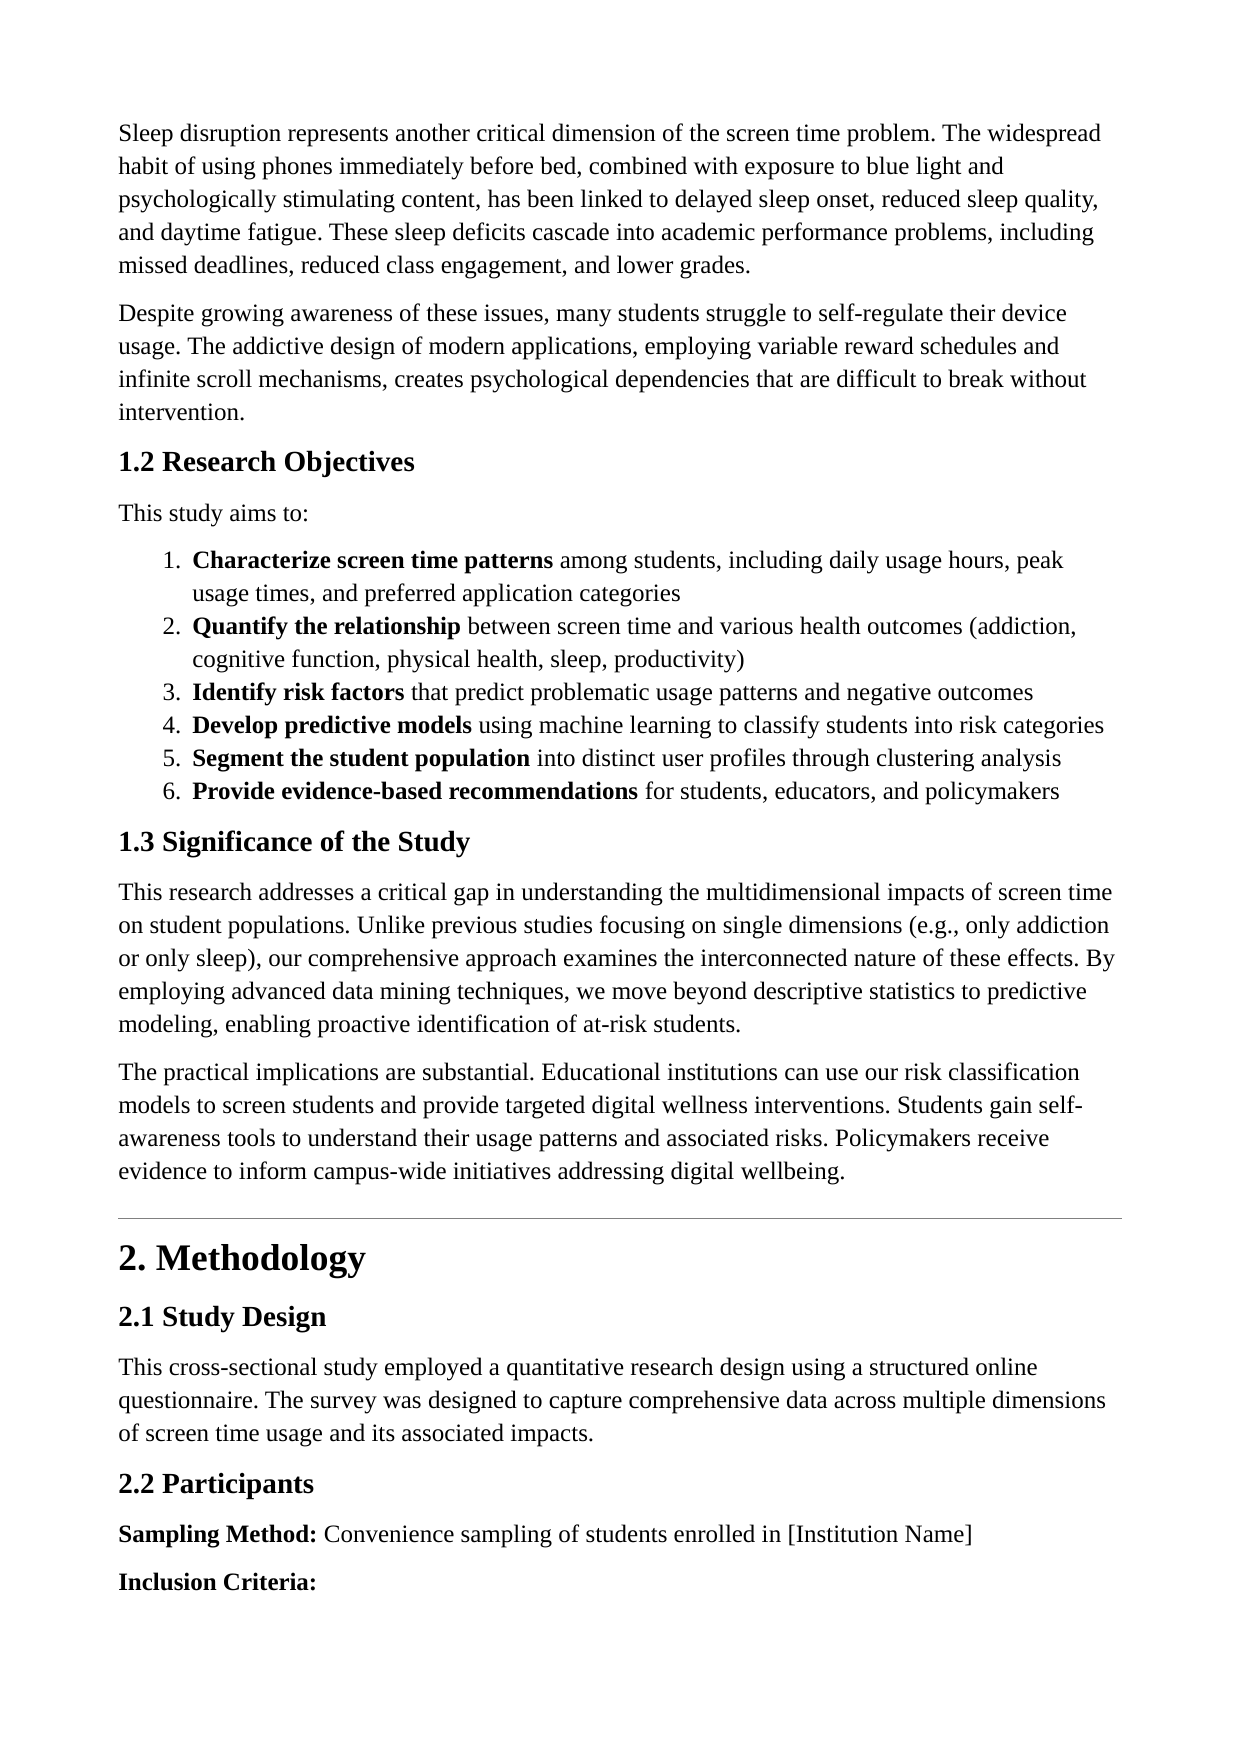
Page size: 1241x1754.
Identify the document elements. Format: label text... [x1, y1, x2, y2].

text Sampling Method: Convenience sampling of students enrolled in [Institution Name] [118, 1519, 1122, 1548]
text Despite growing awareness of these issues, many students struggle to self-regulate their device usage. The addictive design of modern applications, employing variable reward schedules and infinite scroll mechanisms, creates psychological dependencies that are difficult to break without intervention. [118, 298, 1122, 426]
subtitle 1.2 Research Objectives [118, 444, 1122, 478]
text The practical implications are substantial. Educational institutions can use our risk classification models to screen students and provide targeted digital wellness interventions. Students gain self-awareness tools to understand their usage patterns and associated risks. Policymakers receive evidence to inform campus-wide initiatives addressing digital wellbeing. [118, 1057, 1122, 1184]
list Provide evidence-based recommendations for students, educators, and policymakers [162, 776, 1122, 805]
subtitle 1.3 Significance of the Study [118, 824, 1122, 857]
list Characterize screen time patterns among students, including daily usage hours, peak usage times, and preferred application categories [162, 545, 1122, 607]
list Identify risk factors that predict problematic usage patterns and negative outcomes [162, 677, 1122, 706]
text This study aims to: [118, 498, 1122, 526]
text This cross-sectional study employed a quantitative research design using a structured online questionnaire. The survey was designed to capture comprehensive data across multiple dimensions of screen time usage and its associated impacts. [118, 1352, 1122, 1447]
text This research addresses a critical gap in understanding the multidimensional impacts of screen time on student populations. Unlike previous studies focusing on single dimensions (e.g., only addiction or only sleep), our comprehensive approach examines the interconnected nature of these effects. By employing advanced data mining techniques, we move beyond descriptive statistics to predictive modeling, enabling proactive identification of at-risk students. [118, 877, 1122, 1038]
text Inclusion Criteria: [118, 1567, 1122, 1595]
subtitle 2.1 Study Design [118, 1299, 1122, 1333]
subtitle 2. Methodology [118, 1235, 1122, 1278]
list Quantify the relationship between screen time and various health outcomes (addiction, cognitive function, physical health, sleep, productivity) [162, 611, 1122, 673]
subtitle 2.2 Participants [118, 1466, 1122, 1499]
list Segment the student population into distinct user profiles through clustering analysis [162, 743, 1122, 772]
text Sleep disruption represents another critical dimension of the screen time problem. The widespread habit of using phones immediately before bed, combined with exposure to blue light and psychologically stimulating content, has been linked to delayed sleep onset, reduced sleep quality, and daytime fatigue. These sleep deficits cascade into academic performance problems, including missed deadlines, reduced class engagement, and lower grades. [118, 118, 1122, 279]
list Develop predictive models using machine learning to classify students into risk categories [162, 710, 1122, 739]
